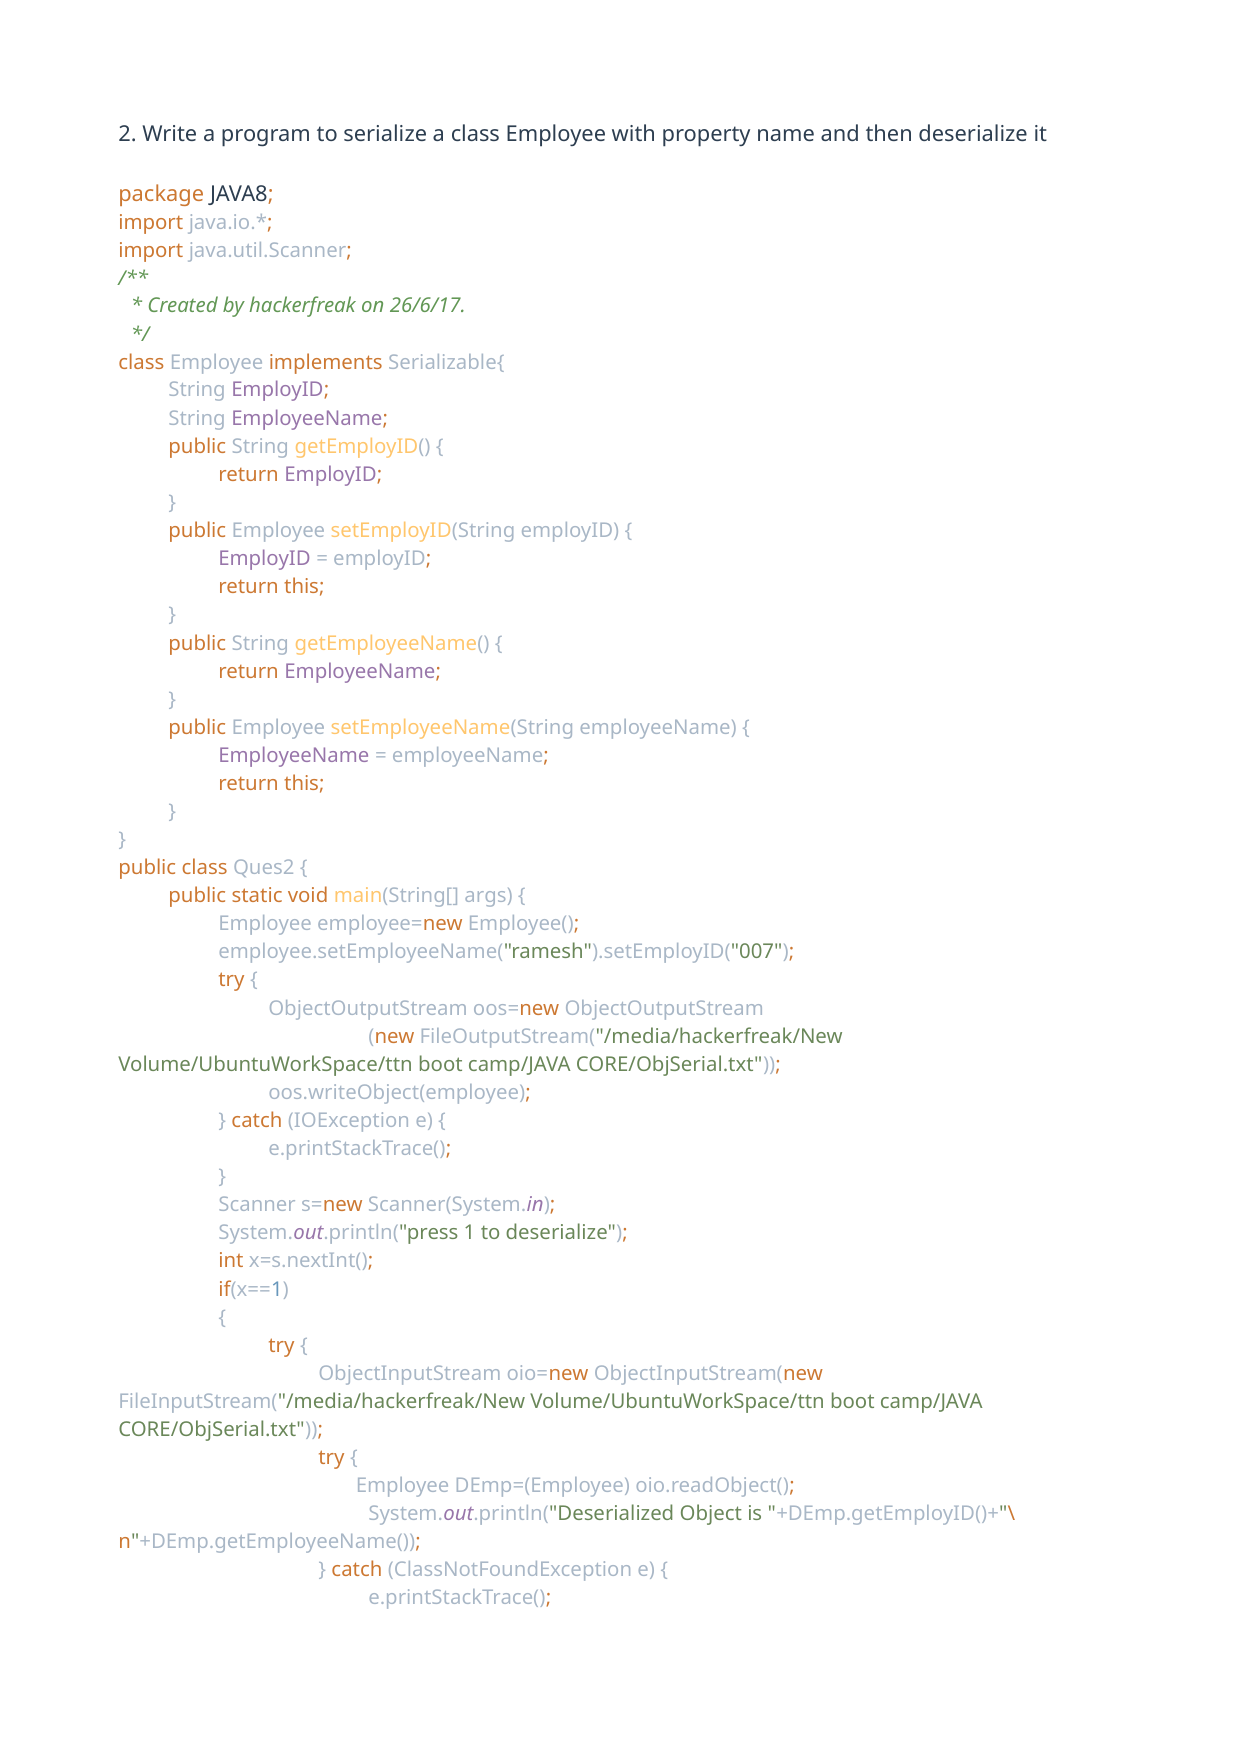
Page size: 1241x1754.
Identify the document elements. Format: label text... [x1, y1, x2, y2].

text import java.util.Scanner; [118, 235, 1122, 263]
text e.printStackTrace(); [118, 1133, 1122, 1162]
text */ [118, 319, 1122, 347]
text 2. Write a program to serialize a class Employee with property name and then deserialize it [118, 118, 1122, 148]
text } [118, 825, 1122, 853]
text (new FileOutputStream("/media/hackerfreak/New Volume/UbuntuWorkSpace/ttn boot camp/JAVA CORE/ObjSerial.txt")); [118, 1021, 1122, 1077]
text String EmployeeName; [118, 403, 1122, 431]
text try { [118, 1442, 1122, 1470]
text return this; [118, 572, 1122, 600]
text System.out.println("press 1 to deserialize"); [118, 1218, 1122, 1246]
text return this; [118, 769, 1122, 797]
text EmployeeName = employeeName; [118, 741, 1122, 769]
text String EmployID; [118, 375, 1122, 403]
text } [118, 487, 1122, 516]
text } [118, 1162, 1122, 1190]
text ObjectInputStream oio=new ObjectInputStream(new FileInputStream("/media/hackerfreak/New Volume/UbuntuWorkSpace/ttn boot camp/JAVA CORE/ObjSerial.txt")); [118, 1358, 1122, 1442]
text Scanner s=new Scanner(System.in); [118, 1190, 1122, 1218]
text public class Ques2 { [118, 853, 1122, 881]
text public Employee setEmployID(String employID) { [118, 516, 1122, 544]
text } catch (ClassNotFoundException e) { [118, 1554, 1122, 1582]
text { [118, 1302, 1122, 1330]
text EmployID = employID; [118, 544, 1122, 572]
text import java.io.*; [118, 207, 1122, 235]
text return EmployID; [118, 459, 1122, 487]
text return EmployeeName; [118, 656, 1122, 684]
text if(x==1) [118, 1274, 1122, 1302]
text Employee DEmp=(Employee) oio.readObject(); [118, 1470, 1122, 1498]
text try { [118, 965, 1122, 993]
text public String getEmployeeName() { [118, 628, 1122, 656]
text * Created by hackerfreak on 26/6/17. [118, 291, 1122, 319]
text employee.setEmployeeName("ramesh").setEmployID("007"); [118, 937, 1122, 965]
text public static void main(String[] args) { [118, 881, 1122, 909]
text } [118, 684, 1122, 712]
text ObjectOutputStream oos=new ObjectOutputStream [118, 993, 1122, 1021]
text Employee employee=new Employee(); [118, 909, 1122, 937]
text oos.writeObject(employee); [118, 1077, 1122, 1105]
text } catch (IOException e) { [118, 1105, 1122, 1133]
text try { [118, 1330, 1122, 1358]
text int x=s.nextInt(); [118, 1246, 1122, 1274]
text } [118, 797, 1122, 825]
text public Employee setEmployeeName(String employeeName) { [118, 712, 1122, 741]
text System.out.println("Deserialized Object is "+DEmp.getEmployID()+"\n"+DEmp.getEmployeeName()); [118, 1498, 1122, 1554]
text public String getEmployID() { [118, 431, 1122, 459]
text } [118, 600, 1122, 628]
text e.printStackTrace(); [118, 1582, 1122, 1611]
text package JAVA8; [118, 178, 1122, 207]
text /** [118, 263, 1122, 291]
text class Employee implements Serializable{ [118, 347, 1122, 375]
